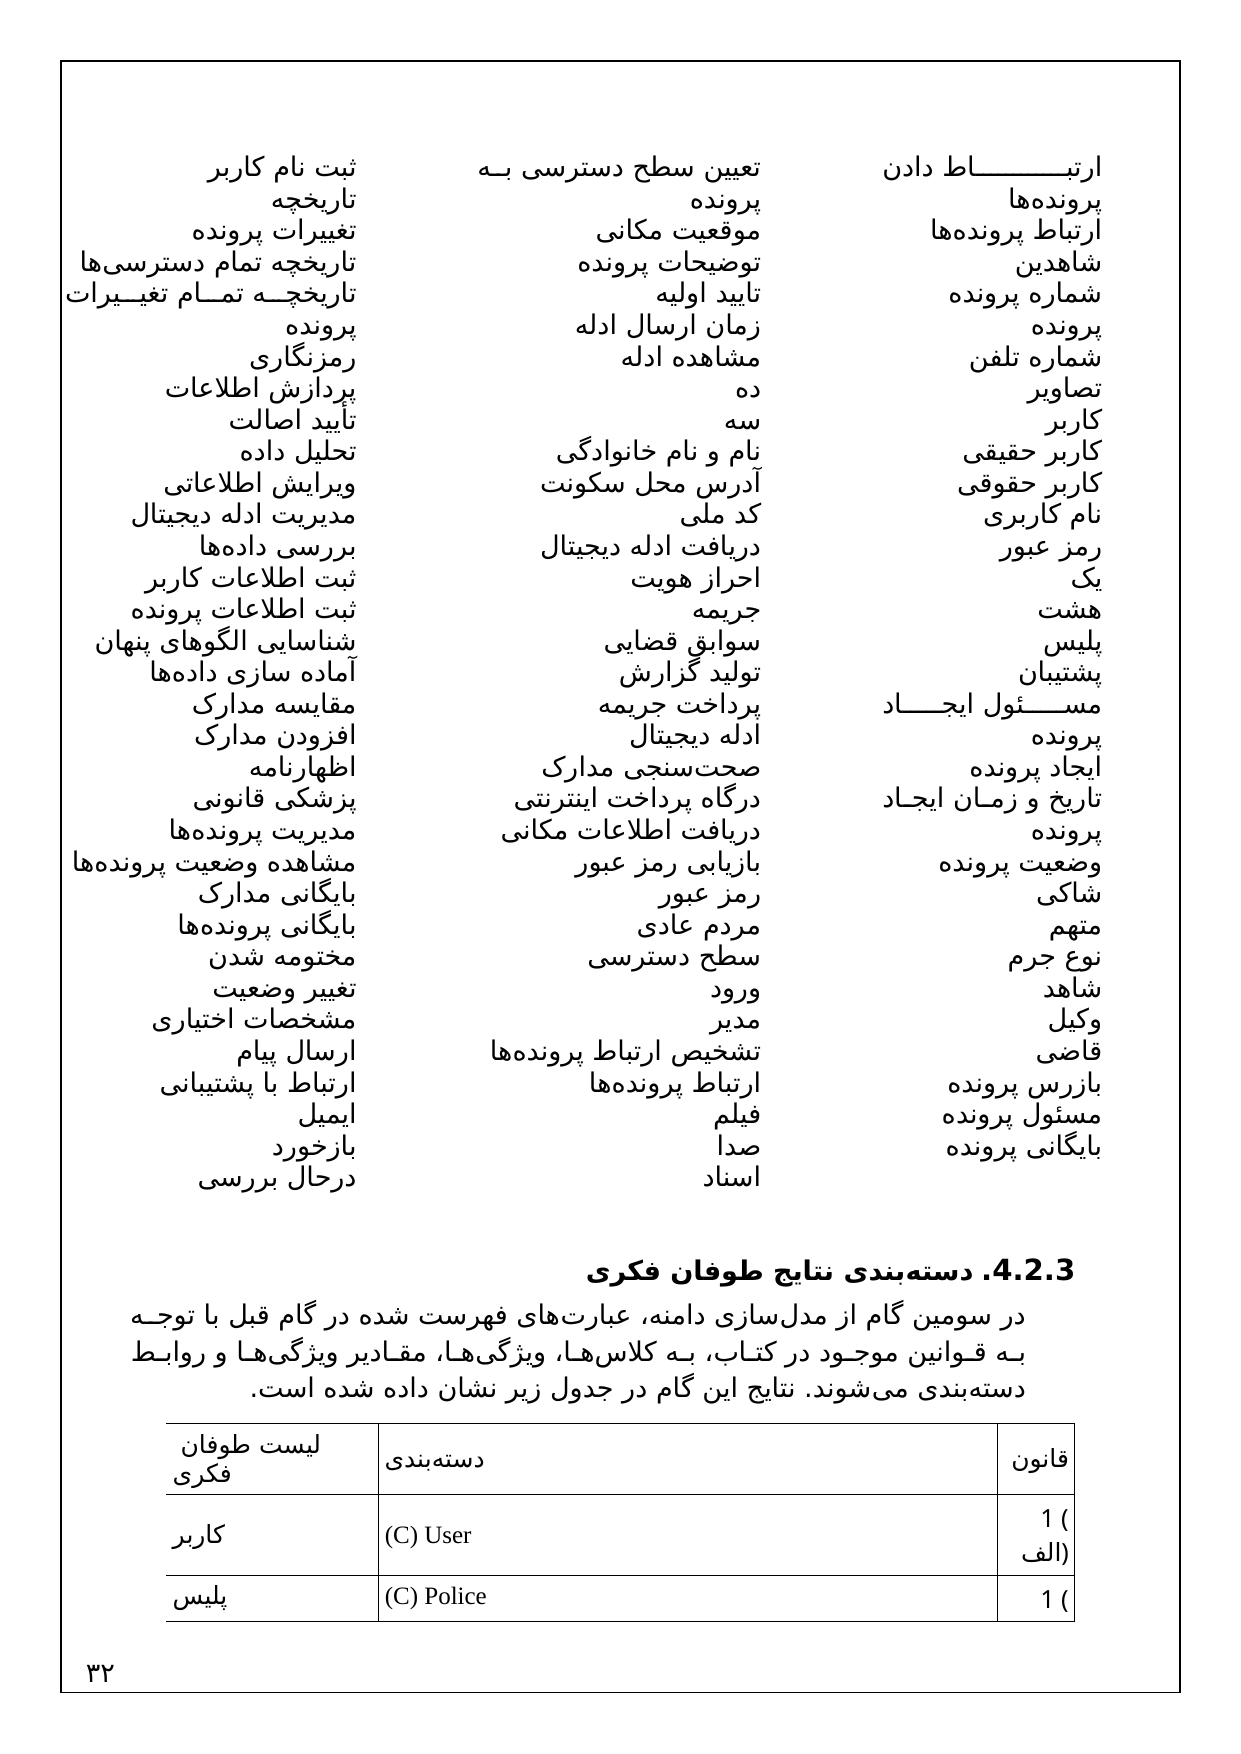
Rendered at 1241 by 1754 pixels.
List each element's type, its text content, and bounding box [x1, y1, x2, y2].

table_cell 1 (الف) [998, 1576, 1074, 1621]
text احراز هویت [477, 562, 761, 593]
text در سومین گام از مدل‌سازی دامنه، عبارت‌های فهرست شده در گام قبل با توجه به قوانین موجود در کتاب، به کلاس‌ها، ویژگی‌ها، مقادیر ویژگی‌ها و روابط دسته‌بندی می‌شوند. نتایج این گام در جدول زیر نشان داده شده است. [130, 1300, 1026, 1404]
table_header قانون [998, 1424, 1074, 1494]
text پلیس [882, 625, 1102, 657]
text مشخصات اختیاری [64, 1004, 357, 1035]
text دریافت ادله دیجیتال [477, 530, 761, 562]
text مختومه شدن [64, 941, 357, 972]
text شماره تلفن [882, 341, 1102, 372]
text بازخورد [64, 1130, 357, 1162]
text کاربر حقوقی [882, 467, 1102, 499]
text شناسایی الگوهای پنهان [64, 625, 357, 657]
text پرداخت جریمه [477, 688, 761, 720]
text یک [882, 562, 1102, 593]
text کاربر حقیقی [882, 436, 1102, 467]
text مشاهده ادله [477, 341, 761, 372]
text متهم [882, 909, 1102, 941]
table_cell 1 (الف) [998, 1495, 1074, 1574]
subtitle دسته‌بندی نتایج طوفان فکری [64, 1253, 981, 1287]
text بایگانی پرونده [882, 1130, 1102, 1162]
text ارتباط دادن پرونده‌ها [882, 152, 1102, 215]
text مسئول ایجاد پرونده [882, 688, 1102, 751]
table_header لیست طوفان فکری [166, 1424, 378, 1494]
text آماده سازی داده‌ها [64, 657, 357, 688]
text بازیابی رمز عبور [477, 846, 761, 877]
text وکیل [882, 1004, 1102, 1035]
text مدیریت پرونده‌ها [64, 814, 357, 846]
text ثبت اطلاعات پرونده [64, 593, 357, 625]
text ثبت اطلاعات کاربر [64, 562, 357, 593]
text فیلم [477, 1098, 761, 1130]
text ارتباط با پشتیبانی [64, 1067, 357, 1098]
text ورود [477, 972, 761, 1004]
text مقایسه مدارک [64, 688, 357, 720]
text رمزنگاری [64, 341, 357, 372]
text پرونده [882, 309, 1102, 341]
text رمز عبور [477, 877, 761, 909]
table_cell پلیس [166, 1576, 378, 1621]
text نام و نام خانوادگی [477, 436, 761, 467]
text مدیریت ادله دیجیتال [64, 499, 357, 530]
text مدیر [477, 1004, 761, 1035]
text بایگانی پرونده‌ها [64, 909, 357, 941]
text رمز عبور [882, 530, 1102, 562]
table_cell (C) Police [379, 1576, 997, 1621]
text شاهد [882, 972, 1102, 1004]
text پزشکی قانونی [64, 783, 357, 814]
text تأیید اصالت [64, 404, 357, 436]
text کاربر [882, 404, 1102, 436]
text مردم عادی [477, 909, 761, 941]
text نام کاربری [882, 499, 1102, 530]
text موقعیت مکانی [477, 215, 761, 246]
text تغییر وضعیت [64, 972, 357, 1004]
table_cell کاربر [166, 1495, 378, 1574]
text افزودن مدارک [64, 720, 357, 751]
text ایجاد پرونده [882, 751, 1102, 783]
text مسئول پرونده [882, 1098, 1102, 1130]
text ده [477, 372, 761, 404]
text سه [477, 404, 761, 436]
text صدا [477, 1130, 761, 1162]
text شاکی [882, 877, 1102, 909]
text شاهدین [882, 246, 1102, 278]
text تاریخچه تمام دسترسی‌ها [64, 246, 357, 278]
text ثبت نام کاربر [64, 152, 357, 183]
text بایگانی مدارک [64, 877, 357, 909]
text تشخیص ارتباط پرونده‌ها [477, 1035, 761, 1067]
text سطح دسترسی [477, 941, 761, 972]
text زمان ارسال ادله [477, 309, 761, 341]
text آدرس محل سکونت [477, 467, 761, 499]
text تاریخچه [64, 183, 357, 215]
text تولید گزارش [477, 657, 761, 688]
text هشت [882, 593, 1102, 625]
text تعیین سطح دسترسی به پرونده [477, 152, 761, 215]
text اسناد [477, 1162, 761, 1193]
text پردازش اطلاعات [64, 372, 357, 404]
text وضعیت پرونده [882, 846, 1102, 877]
text ویرایش اطلاعاتی [64, 467, 357, 499]
text ارسال پیام [64, 1035, 357, 1067]
text درگاه پرداخت اینترنتی [477, 783, 761, 814]
text بازرس پرونده [882, 1067, 1102, 1098]
text قاضی [882, 1035, 1102, 1067]
text تاریخچه تمام تغییرات پرونده [64, 278, 357, 341]
table_header دسته‌بندی [379, 1424, 997, 1494]
text کد ملی [477, 499, 761, 530]
text تحلیل داده [64, 436, 357, 467]
text تاریخ و زمان ایجاد پرونده [882, 783, 1102, 846]
text بررسی داده‌ها [64, 530, 357, 562]
text دریافت اطلاعات مکانی [477, 814, 761, 846]
text شماره پرونده [882, 278, 1102, 309]
text ادله دیجیتال [477, 720, 761, 751]
table_cell (C) User [379, 1495, 997, 1574]
text تغییرات پرونده [64, 215, 357, 246]
text تصاویر [882, 372, 1102, 404]
text مشاهده وضعیت پرونده‌ها [64, 846, 357, 877]
text سوابق قضایی [477, 625, 761, 657]
text ارتباط پرونده‌ها [882, 215, 1102, 246]
text نوع جرم [882, 941, 1102, 972]
text توضیحات پرونده [477, 246, 761, 278]
text پشتیبان [882, 657, 1102, 688]
text جریمه [477, 593, 761, 625]
text درحال بررسی [64, 1162, 357, 1193]
text صحت‌سنجی مدارک [477, 751, 761, 783]
text ایمیل [64, 1098, 357, 1130]
text ارتباط پرونده‌ها [477, 1067, 761, 1098]
text تایید اولیه [477, 278, 761, 309]
text اظهارنامه [64, 751, 357, 783]
